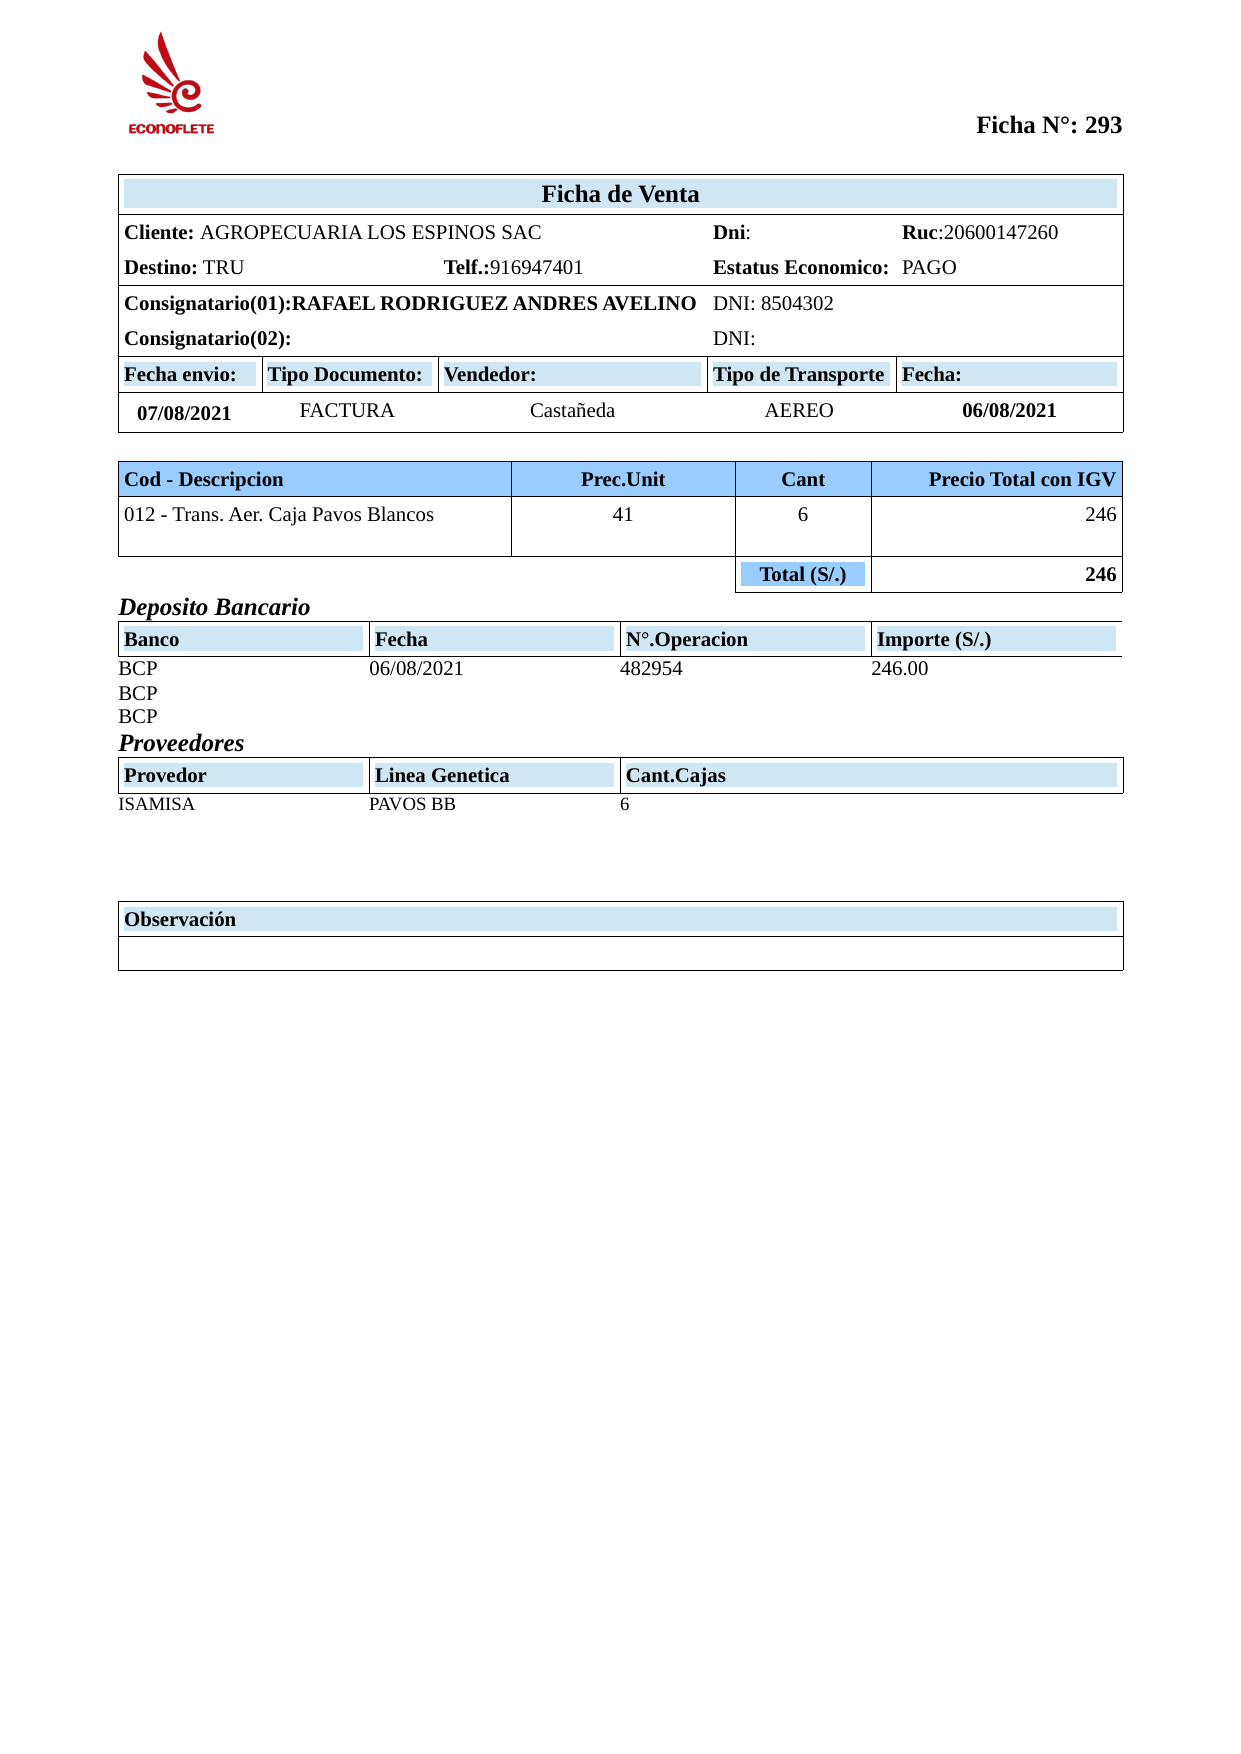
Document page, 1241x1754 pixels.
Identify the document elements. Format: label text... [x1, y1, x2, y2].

table_header N°.Operacion [621, 622, 871, 656]
table_cell Fecha envio: [119, 357, 262, 392]
table_cell [369, 705, 620, 728]
table_cell [118, 815, 369, 836]
table_cell [118, 836, 369, 858]
table_cell DNI: 8504302 [707, 286, 1123, 321]
table_header Linea Genetica [370, 758, 620, 793]
table_cell [620, 705, 871, 728]
table_cell BCP [118, 705, 369, 728]
table_header Banco [119, 622, 369, 656]
table_cell [369, 858, 620, 879]
table_cell BCP [118, 680, 369, 704]
table_cell [620, 680, 871, 704]
table_cell Castañeda [438, 393, 707, 432]
table_cell Consignatario(01):RAFAEL RODRIGUEZ ANDRES AVELINO [119, 286, 707, 321]
table_cell 41 [512, 497, 735, 556]
table_cell [118, 879, 369, 901]
table_header Prec.Unit [512, 462, 735, 496]
table_cell [511, 557, 735, 592]
table_cell [118, 557, 511, 592]
table_header Cod - Descripcion [119, 462, 511, 496]
table_header Provedor [119, 758, 369, 793]
table_cell Dni: [707, 215, 896, 249]
table_cell 6 [620, 794, 1123, 814]
table_header Fecha [370, 622, 620, 656]
table_cell 246.00 [871, 657, 1122, 680]
table_cell [620, 879, 1123, 901]
table_header Precio Total con IGV [872, 462, 1122, 496]
table_cell Tipo Documento: [263, 357, 438, 392]
table_cell Tipo de Transporte [708, 357, 896, 392]
text Deposito Bancario [118, 592, 1122, 621]
table_cell PAVOS BB [369, 794, 620, 814]
table_cell 06/08/2021 [896, 393, 1123, 432]
table_cell Total (S/.) [736, 557, 871, 592]
table_header Observación [119, 902, 1123, 936]
table_cell Fecha: [897, 357, 1123, 392]
table_cell Destino: TRU [119, 249, 438, 285]
table_cell Vendedor: [439, 357, 707, 392]
table_cell [369, 836, 620, 858]
table_cell ISAMISA [118, 794, 369, 814]
table_cell 246 [872, 557, 1122, 592]
table_cell BCP [118, 657, 369, 680]
table_cell [620, 836, 1123, 858]
table_cell Estatus Economico: [707, 249, 896, 285]
table_cell Consignatario(02): [119, 321, 707, 356]
table_cell 07/08/2021 [119, 393, 262, 432]
table_cell [871, 680, 1122, 704]
table_header Cant [736, 462, 871, 496]
table_cell AEREO [707, 393, 896, 432]
table_header Ficha de Venta [119, 175, 1123, 214]
table_cell [620, 815, 1123, 836]
table_cell 06/08/2021 [369, 657, 620, 680]
table_cell [871, 705, 1122, 728]
table_cell PAGO [896, 249, 1123, 285]
table_cell FACTURA [262, 393, 438, 432]
table_cell Telf.:916947401 [438, 249, 707, 285]
table_cell [369, 815, 620, 836]
table_cell [119, 937, 1123, 969]
table_cell DNI: [707, 321, 1123, 356]
table_cell 6 [736, 497, 871, 556]
table_cell 246 [872, 497, 1122, 556]
table_cell [369, 680, 620, 704]
table_cell [369, 879, 620, 901]
table_cell [118, 858, 369, 879]
table_header Importe (S/.) [872, 622, 1122, 656]
table_cell Ruc:20600147260 [896, 215, 1123, 249]
text Proveedores [118, 728, 1122, 757]
picture [118, 31, 225, 134]
table_header Cant.Cajas [621, 758, 1123, 793]
table_cell [620, 858, 1123, 879]
table_cell Cliente: AGROPECUARIA LOS ESPINOS SAC [119, 215, 707, 249]
table_cell 012 - Trans. Aer. Caja Pavos Blancos [119, 497, 511, 556]
table_cell 482954 [620, 657, 871, 680]
